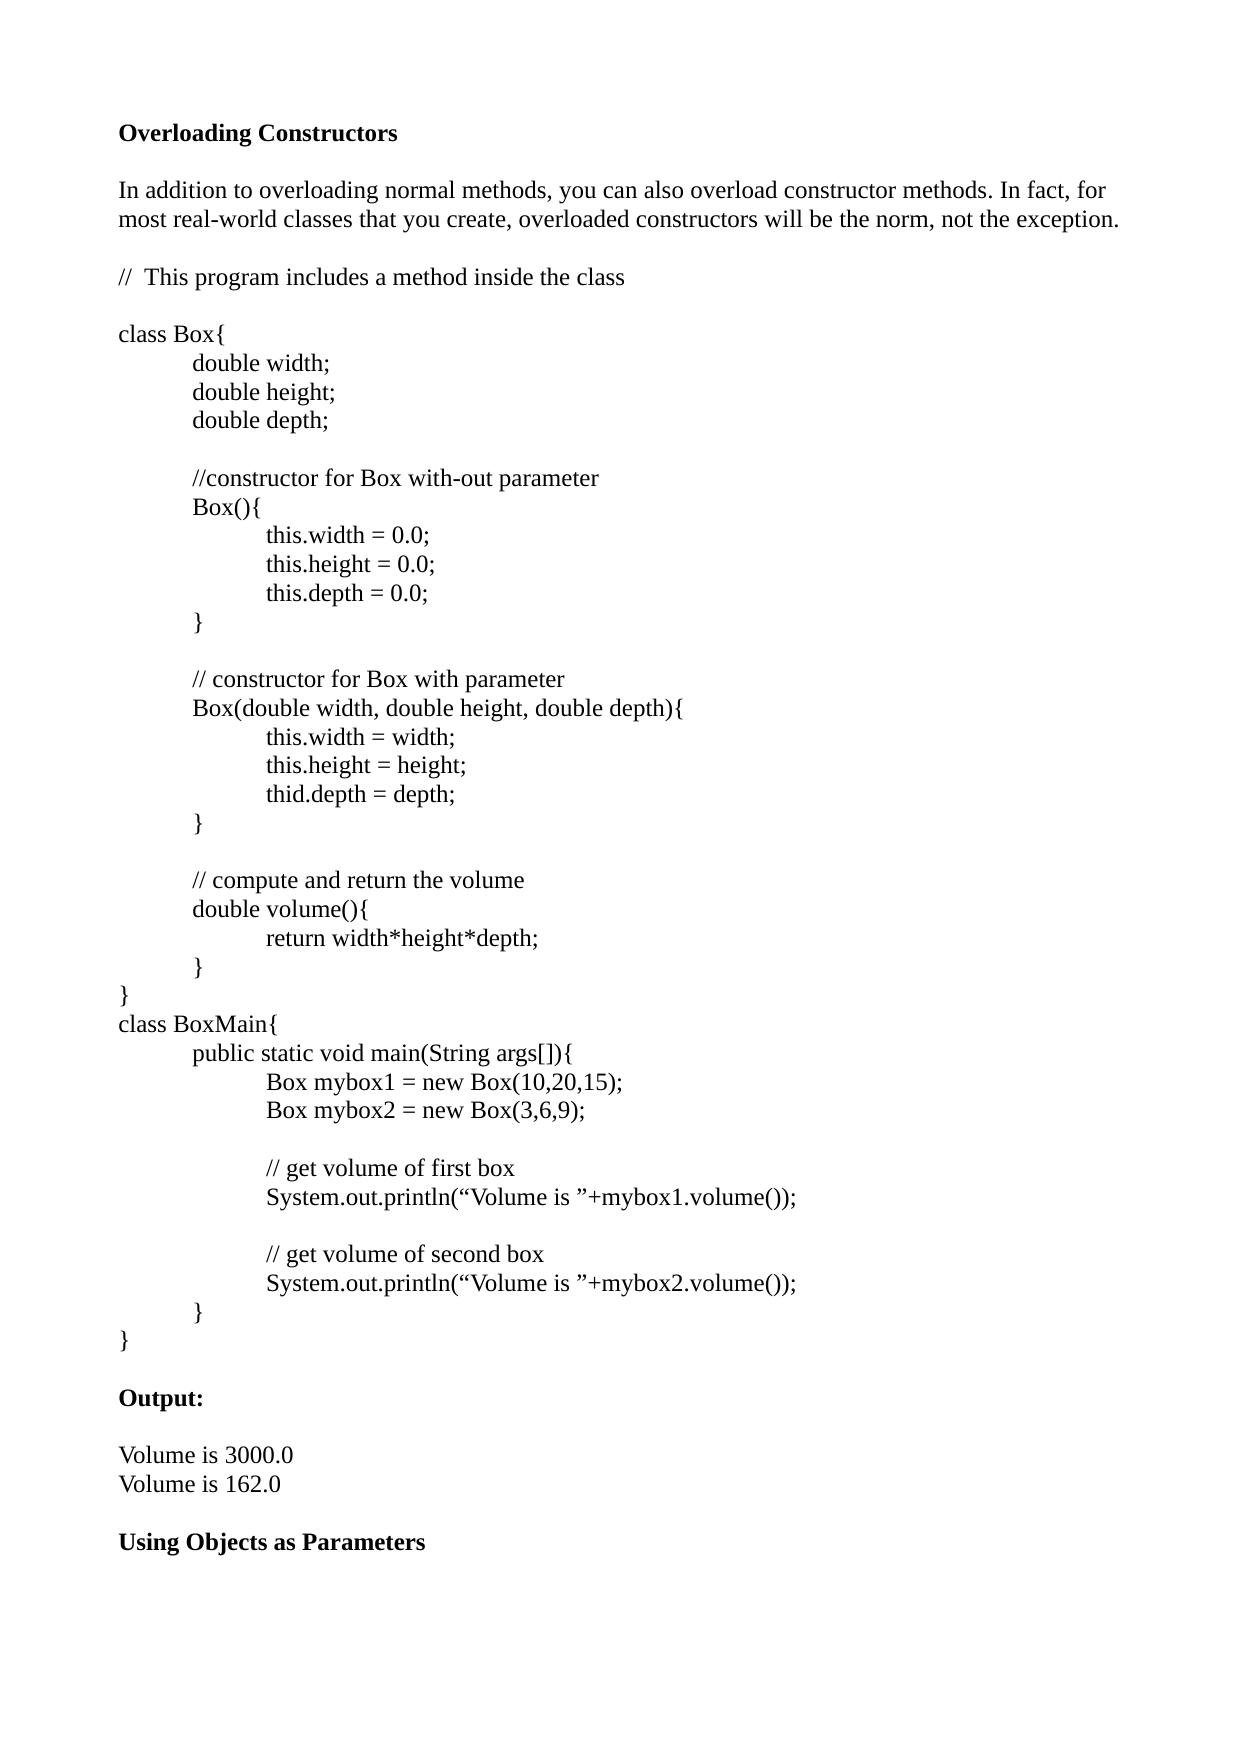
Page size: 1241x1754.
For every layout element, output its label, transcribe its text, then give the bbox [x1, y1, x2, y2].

text // This program includes a method inside the class [118, 262, 1122, 291]
text } [118, 952, 1122, 981]
text Box mybox2 = new Box(3,6,9); [118, 1096, 1122, 1124]
text this.height = height; [118, 751, 1122, 779]
text // get volume of second box [118, 1239, 1122, 1268]
text } [118, 808, 1122, 837]
text } [118, 1326, 1122, 1354]
text Box(double width, double height, double depth){ [118, 693, 1122, 722]
text double volume(){ [118, 894, 1122, 923]
text double depth; [118, 406, 1122, 434]
text // constructor for Box with parameter [118, 664, 1122, 693]
text Output: [118, 1383, 1122, 1412]
text Overloading Constructors [118, 118, 1122, 147]
text class Box{ [118, 319, 1122, 348]
text thid.depth = depth; [118, 779, 1122, 808]
text Box mybox1 = new Box(10,20,15); [118, 1067, 1122, 1096]
text System.out.println(“Volume is ”+mybox1.volume()); [118, 1182, 1122, 1211]
text Box(){ [118, 492, 1122, 521]
text Volume is 3000.0 [118, 1441, 1122, 1469]
text // get volume of first box [118, 1153, 1122, 1182]
text } [118, 607, 1122, 636]
text this.width = 0.0; [118, 521, 1122, 549]
text In addition to overloading normal methods, you can also overload constructor methods. In fact, for most real-world classes that you create, overloaded constructors will be the norm, not the exception. [118, 176, 1122, 233]
text Volume is 162.0 [118, 1469, 1122, 1498]
text class BoxMain{ [118, 1009, 1122, 1038]
text } [118, 1297, 1122, 1326]
text this.depth = 0.0; [118, 578, 1122, 607]
text public static void main(String args[]){ [118, 1038, 1122, 1067]
text double width; [118, 348, 1122, 377]
text double height; [118, 377, 1122, 406]
text //constructor for Box with-out parameter [118, 463, 1122, 492]
text this.height = 0.0; [118, 549, 1122, 578]
text // compute and return the volume [118, 866, 1122, 894]
text Using Objects as Parameters [118, 1527, 1122, 1556]
text } [118, 981, 1122, 1009]
text System.out.println(“Volume is ”+mybox2.volume()); [118, 1268, 1122, 1297]
text this.width = width; [118, 722, 1122, 751]
text return width*height*depth; [118, 923, 1122, 952]
